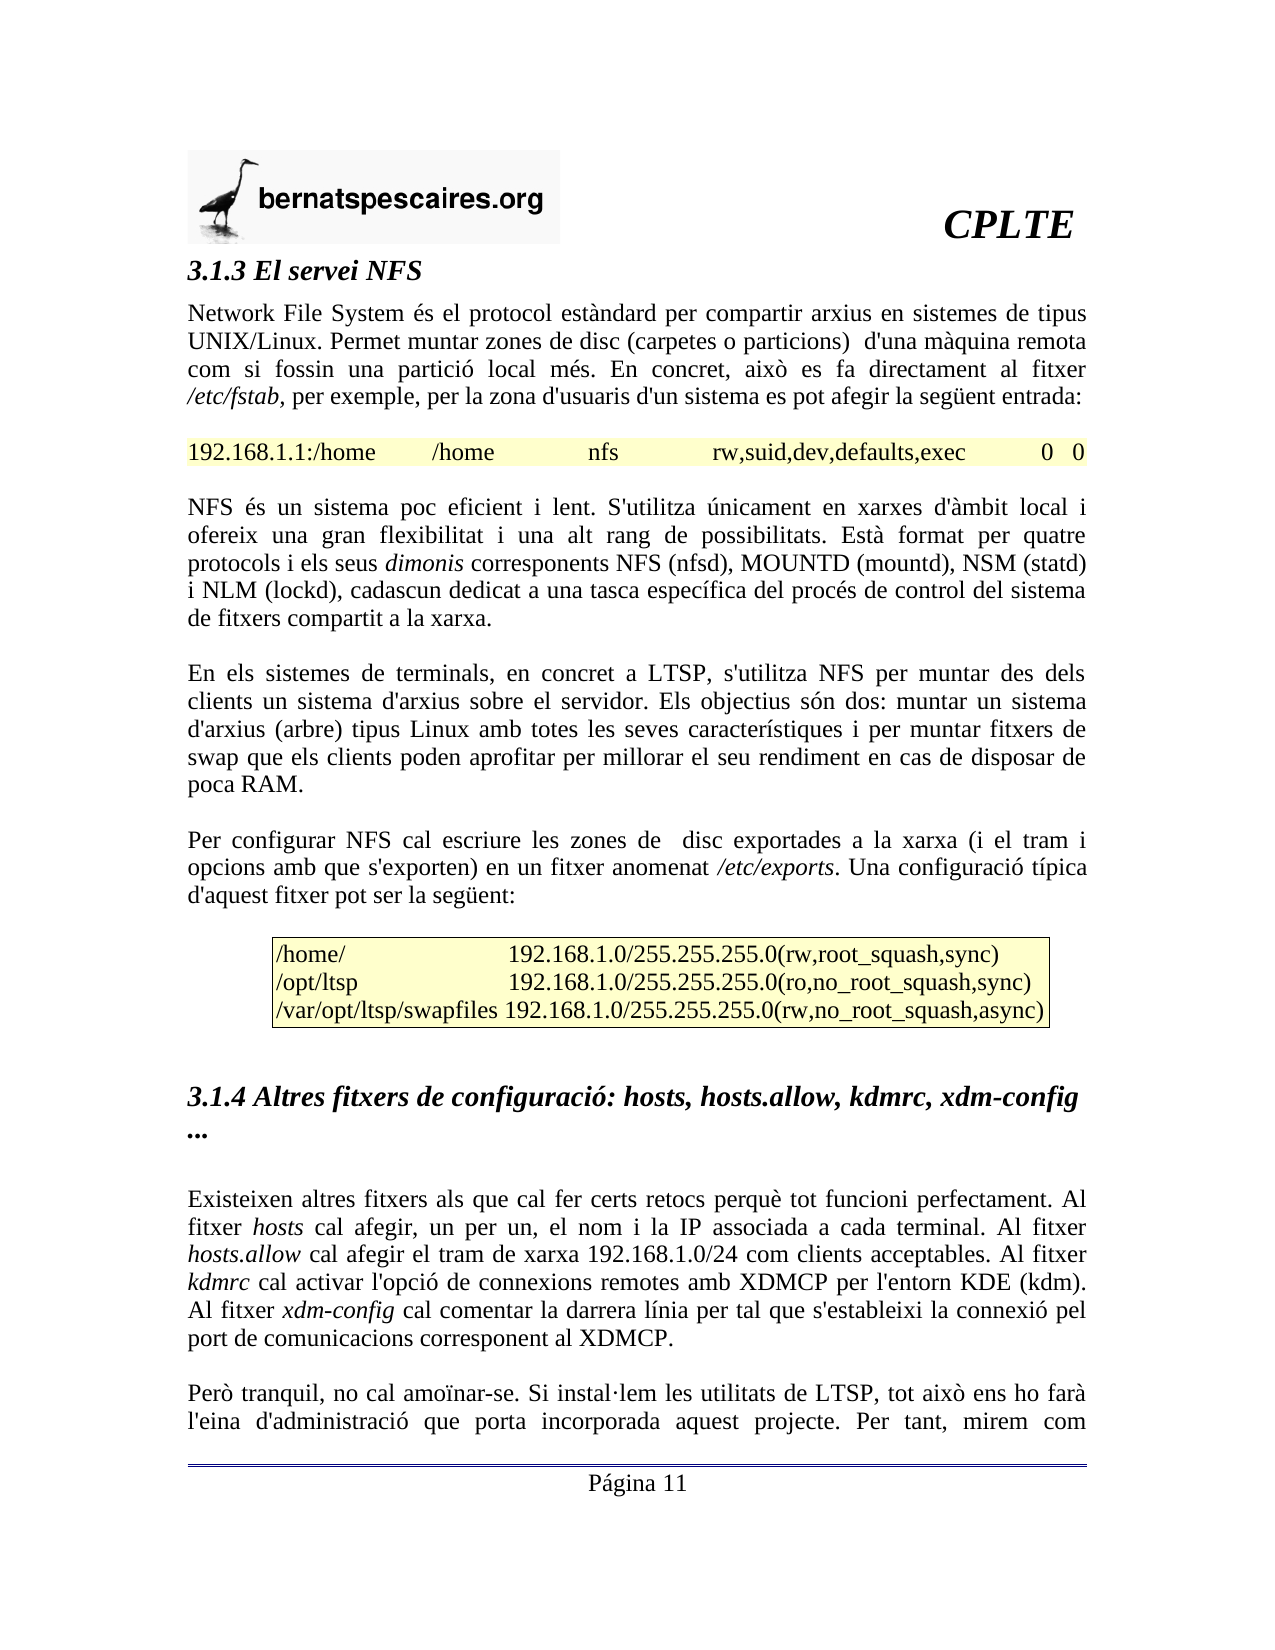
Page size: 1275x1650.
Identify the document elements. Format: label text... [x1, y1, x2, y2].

text NFS és un sistema poc eficient i lent. S'utilitza únicament en xarxes d'àmbit local i ofereix una gran flexibilitat i una alt rang de possibilitats. Està format per quatre protocols i els seus dimonis corresponents NFS (nfsd), MOUNTD (mountd), NSM (statd) i NLM (lockd), cadascun dedicat a una tasca específica del procés de control del sistema de fitxers compartit a la xarxa. [187, 493, 1087, 632]
text Però tranquil, no cal amoïnar-se. Si instal·lem les utilitats de LTSP, tot això ens ho farà l'eina d'administració que porta incorporada aquest projecte. Per tant, mirem com [187, 1379, 1087, 1434]
text En els sistemes de terminals, en concret a LTSP, s'utilitza NFS per muntar des dels clients un sistema d'arxius sobre el servidor. Els objectius són dos: muntar un sistema d'arxius (arbre) tipus Linux amb totes les seves característiques i per muntar fitxers de swap que els clients poden aprofitar per millorar el seu rendiment en cas de disposar de poca RAM. [187, 659, 1087, 798]
text /home/ 192.168.1.0/255.255.255.0(rw,root_squash,sync) [273, 938, 1049, 964]
text 192.168.1.1:/home /home nfs rw,suid,dev,defaults,exec 0 0 [187, 438, 1087, 466]
subtitle 3.1.3 El servei NFS [187, 254, 1087, 287]
text Existeixen altres fitxers als que cal fer certs retocs perquè tot funcioni perfectament. Al fitxer hosts cal afegir, un per un, el nom i la IP associada a cada terminal. Al fitxer hosts.allow cal afegir el tram de xarxa 192.168.1.0/24 com clients acceptables. Al fitxer kdmrc cal activar l'opció de connexions remotes amb XDMCP per l'entorn KDE (kdm). Al fitxer xdm-config cal comentar la darrera línia per tal que s'estableixi la connexió pel port de comunicacions corresponent al XDMCP. [187, 1185, 1087, 1351]
text /opt/ltsp 192.168.1.0/255.255.255.0(ro,no_root_squash,sync) [273, 964, 1049, 992]
picture [187, 150, 561, 244]
text /var/opt/ltsp/swapfiles 192.168.1.0/255.255.255.0(rw,no_root_squash,async) [273, 992, 1049, 1027]
text Per configurar NFS cal escriure les zones de disc exportades a la xarxa (i el tram i opcions amb que s'exporten) en un fitxer anomenat /etc/exports. Una configuració típica d'aquest fitxer pot ser la següent: [187, 826, 1087, 909]
subtitle 3.1.4 Altres fitxers de configuració: hosts, hosts.allow, kdmrc, xdm-config ... [187, 1080, 1087, 1145]
text Network File System és el protocol estàndard per compartir arxius en sistemes de tipus UNIX/Linux. Permet muntar zones de disc (carpetes o particions) d'una màquina remota com si fossin una partició local més. En concret, això es fa directament al fitxer /etc/fstab, per exemple, per la zona d'usuaris d'un sistema es pot afegir la següent entrada: [187, 299, 1087, 410]
